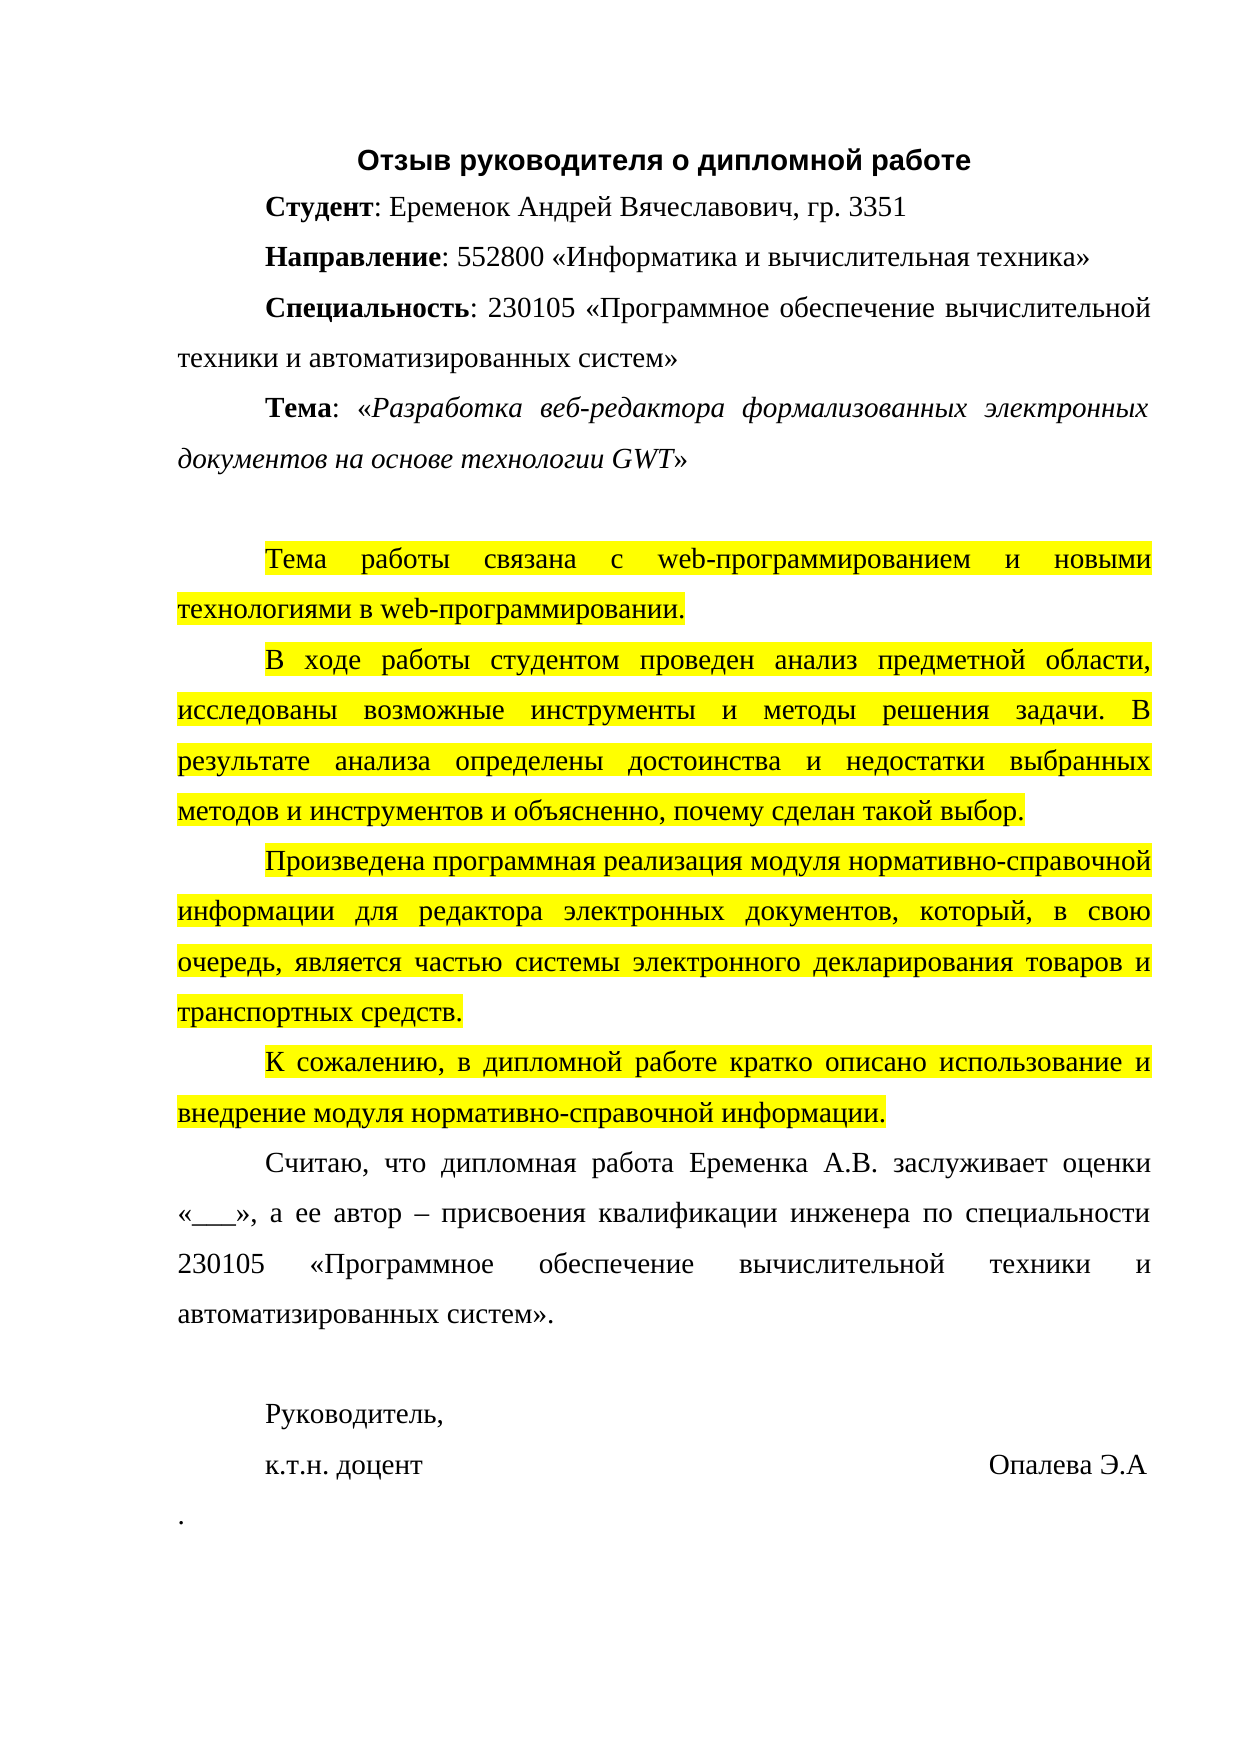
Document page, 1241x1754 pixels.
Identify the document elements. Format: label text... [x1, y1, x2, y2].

text Направление: 552800 «Информатика и вычислительная техника» [177, 239, 1152, 273]
text К сожалению, в дипломной работе кратко описано использование и внедрение модуля нормативно-справочной информации. [177, 1044, 1152, 1128]
text Руководитель, [177, 1397, 1152, 1430]
subtitle Отзыв руководителя о дипломной работе [177, 143, 1152, 177]
text Считаю, что дипломная работа Еременка А.В. заслуживает оценки «___», а ее автор – присвоения квалификации инженера по специальности 230105 «Программное обеспечение вычислительной техники и автоматизированных систем». [177, 1145, 1152, 1329]
text Студент: Еременок Андрей Вячеславович, гр. 3351 [177, 189, 1152, 223]
text В ходе работы студентом проведен анализ предметной области, исследованы возможные инструменты и методы решения задачи. В результате анализа определены достоинства и недостатки выбранных методов и инструментов и объясненно, почему сделан такой выбор. [177, 642, 1152, 826]
text к.т.н. доцент Опалева Э.А. [177, 1447, 1152, 1531]
text Произведена программная реализация модуля нормативно-справочной информации для редактора электронных документов, который, в свою очередь, является частью системы электронного декларирования товаров и транспортных средств. [177, 843, 1152, 1028]
text Тема: «Разработка веб-редактора формализованных электронных документов на основе технологии GWT» [177, 390, 1152, 474]
text Специальность: 230105 «Программное обеспечение вычислительной техники и автоматизированных систем» [177, 290, 1152, 374]
text Тема работы связана с web-программированием и новыми технологиями в web-программировании. [177, 541, 1152, 625]
